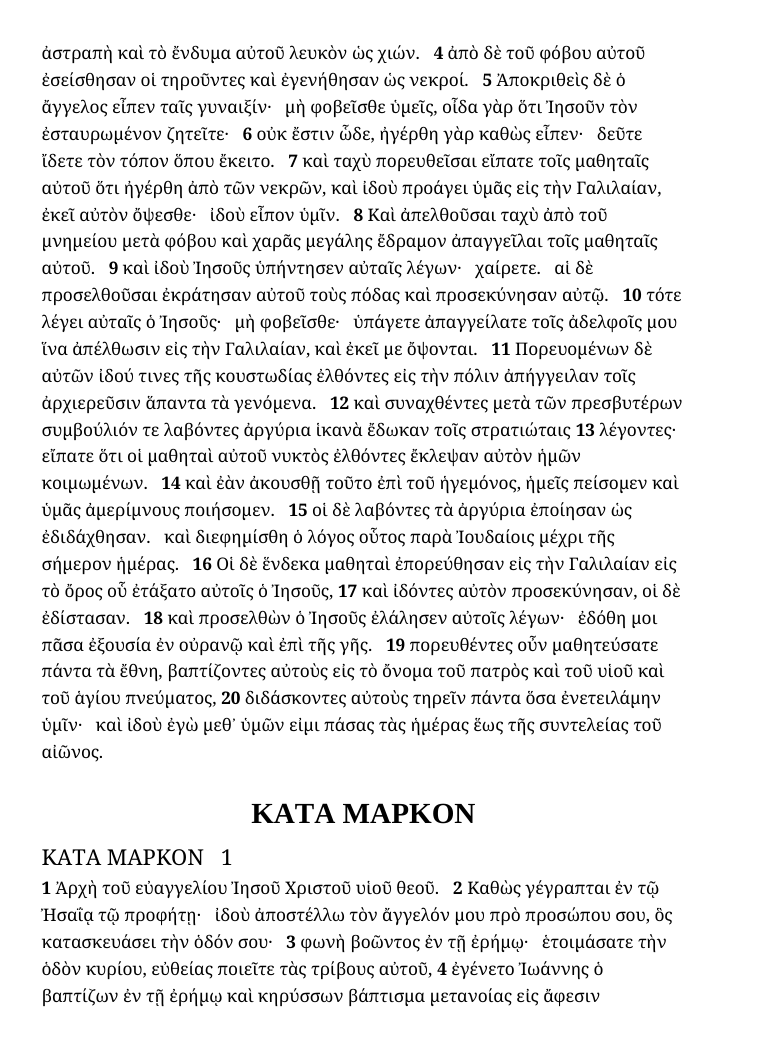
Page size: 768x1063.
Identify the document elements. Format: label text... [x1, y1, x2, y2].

text 1 Ἀρχὴ τοῦ εὐαγγελίου Ἰησοῦ Χριστοῦ υἱοῦ θεοῦ. 2 Καθὼς γέγραπται ἐν τῷ Ἠσαΐᾳ τῷ προφήτῃ· ἰδοὺ ἀποστέλλω τὸν ἄγγελόν μου πρὸ προσώπου σου, ὃς κατασκευάσει τὴν ὁδόν σου· 3 φωνὴ βοῶντος ἐν τῇ ἐρήμῳ· ἑτοιμάσατε τὴν ὁδὸν κυρίου, εὐθείας ποιεῖτε τὰς τρίβους αὐτοῦ, 4 ἐγένετο Ἰωάννης ὁ βαπτίζων ἐν τῇ ἐρήμῳ καὶ κηρύσσων βάπτισμα μετανοίας εἰς ἄφεσιν [41, 876, 685, 1007]
text ΚΑΤΑ ΜΑΡΚΟΝ 1 [41, 842, 685, 872]
text ἀστραπὴ καὶ τὸ ἔνδυμα αὐτοῦ λευκὸν ὡς χιών. 4 ἀπὸ δὲ τοῦ φόβου αὐτοῦ ἐσείσθησαν οἱ τηροῦντες καὶ ἐγενήθησαν ὡς νεκροί. 5 Ἀποκριθεὶς δὲ ὁ ἄγγελος εἶπεν ταῖς γυναιξίν· μὴ φοβεῖσθε ὑμεῖς, οἶδα γὰρ ὅτι Ἰησοῦν τὸν ἐσταυρωμένον ζητεῖτε· 6 οὐκ ἔστιν ὧδε, ἠγέρθη γὰρ καθὼς εἶπεν· δεῦτε ἴδετε τὸν τόπον ὅπου ἔκειτο. 7 καὶ ταχὺ πορευθεῖσαι εἴπατε τοῖς μαθηταῖς αὐτοῦ ὅτι ἠγέρθη ἀπὸ τῶν νεκρῶν, καὶ ἰδοὺ προάγει ὑμᾶς εἰς τὴν Γαλιλαίαν, ἐκεῖ αὐτὸν ὄψεσθε· ἰδοὺ εἶπον ὑμῖν. 8 Καὶ ἀπελθοῦσαι ταχὺ ἀπὸ τοῦ μνημείου μετὰ φόβου καὶ χαρᾶς μεγάλης ἔδραμον ἀπαγγεῖλαι τοῖς μαθηταῖς αὐτοῦ. 9 καὶ ἰδοὺ Ἰησοῦς ὑπήντησεν αὐταῖς λέγων· χαίρετε. αἱ δὲ προσελθοῦσαι ἐκράτησαν αὐτοῦ τοὺς πόδας καὶ προσεκύνησαν αὐτῷ. 10 τότε λέγει αὐταῖς ὁ Ἰησοῦς· μὴ φοβεῖσθε· ὑπάγετε ἀπαγγείλατε τοῖς ἀδελφοῖς μου ἵνα ἀπέλθωσιν εἰς τὴν Γαλιλαίαν, καὶ ἐκεῖ με ὄψονται. 11 Πορευομένων δὲ αὐτῶν ἰδού τινες τῆς κουστωδίας ἐλθόντες εἰς τὴν πόλιν ἀπήγγειλαν τοῖς ἀρχιερεῦσιν ἅπαντα τὰ γενόμενα. 12 καὶ συναχθέντες μετὰ τῶν πρεσβυτέρων συμβούλιόν τε λαβόντες ἀργύρια ἱκανὰ ἔδωκαν τοῖς στρατιώταις 13 λέγοντες· εἴπατε ὅτι οἱ μαθηταὶ αὐτοῦ νυκτὸς ἐλθόντες ἔκλεψαν αὐτὸν ἡμῶν κοιμωμένων. 14 καὶ ἐὰν ἀκουσθῇ τοῦτο ἐπὶ τοῦ ἡγεμόνος, ἡμεῖς πείσομεν καὶ ὑμᾶς ἀμερίμνους ποιήσομεν. 15 οἱ δὲ λαβόντες τὰ ἀργύρια ἐποίησαν ὡς ἐδιδάχθησαν. καὶ διεφημίσθη ὁ λόγος οὗτος παρὰ Ἰουδαίοις μέχρι τῆς σήμερον ἡμέρας. 16 Οἱ δὲ ἕνδεκα μαθηταὶ ἐπορεύθησαν εἰς τὴν Γαλιλαίαν εἰς τὸ ὄρος οὗ ἐτάξατο αὐτοῖς ὁ Ἰησοῦς, 17 καὶ ἰδόντες αὐτὸν προσεκύνησαν, οἱ δὲ ἐδίστασαν. 18 καὶ προσελθὼν ὁ Ἰησοῦς ἐλάλησεν αὐτοῖς λέγων· ἐδόθη μοι πᾶσα ἐξουσία ἐν οὐρανῷ καὶ ἐπὶ τῆς γῆς. 19 πορευθέντες οὖν μαθητεύσατε πάντα τὰ ἔθνη, βαπτίζοντες αὐτοὺς εἰς τὸ ὄνομα τοῦ πατρὸς καὶ τοῦ υἱοῦ καὶ τοῦ ἁγίου πνεύματος, 20 διδάσκοντες αὐτοὺς τηρεῖν πάντα ὅσα ἐνετειλάμην ὑμῖν· καὶ ἰδοὺ ἐγὼ μεθ᾽ ὑμῶν εἰμι πάσας τὰς ἡμέρας ἕως τῆς συντελείας τοῦ αἰῶνος. [41, 41, 685, 763]
subtitle ΚΑΤΑ ΜΑΡΚΟΝ [41, 796, 685, 830]
